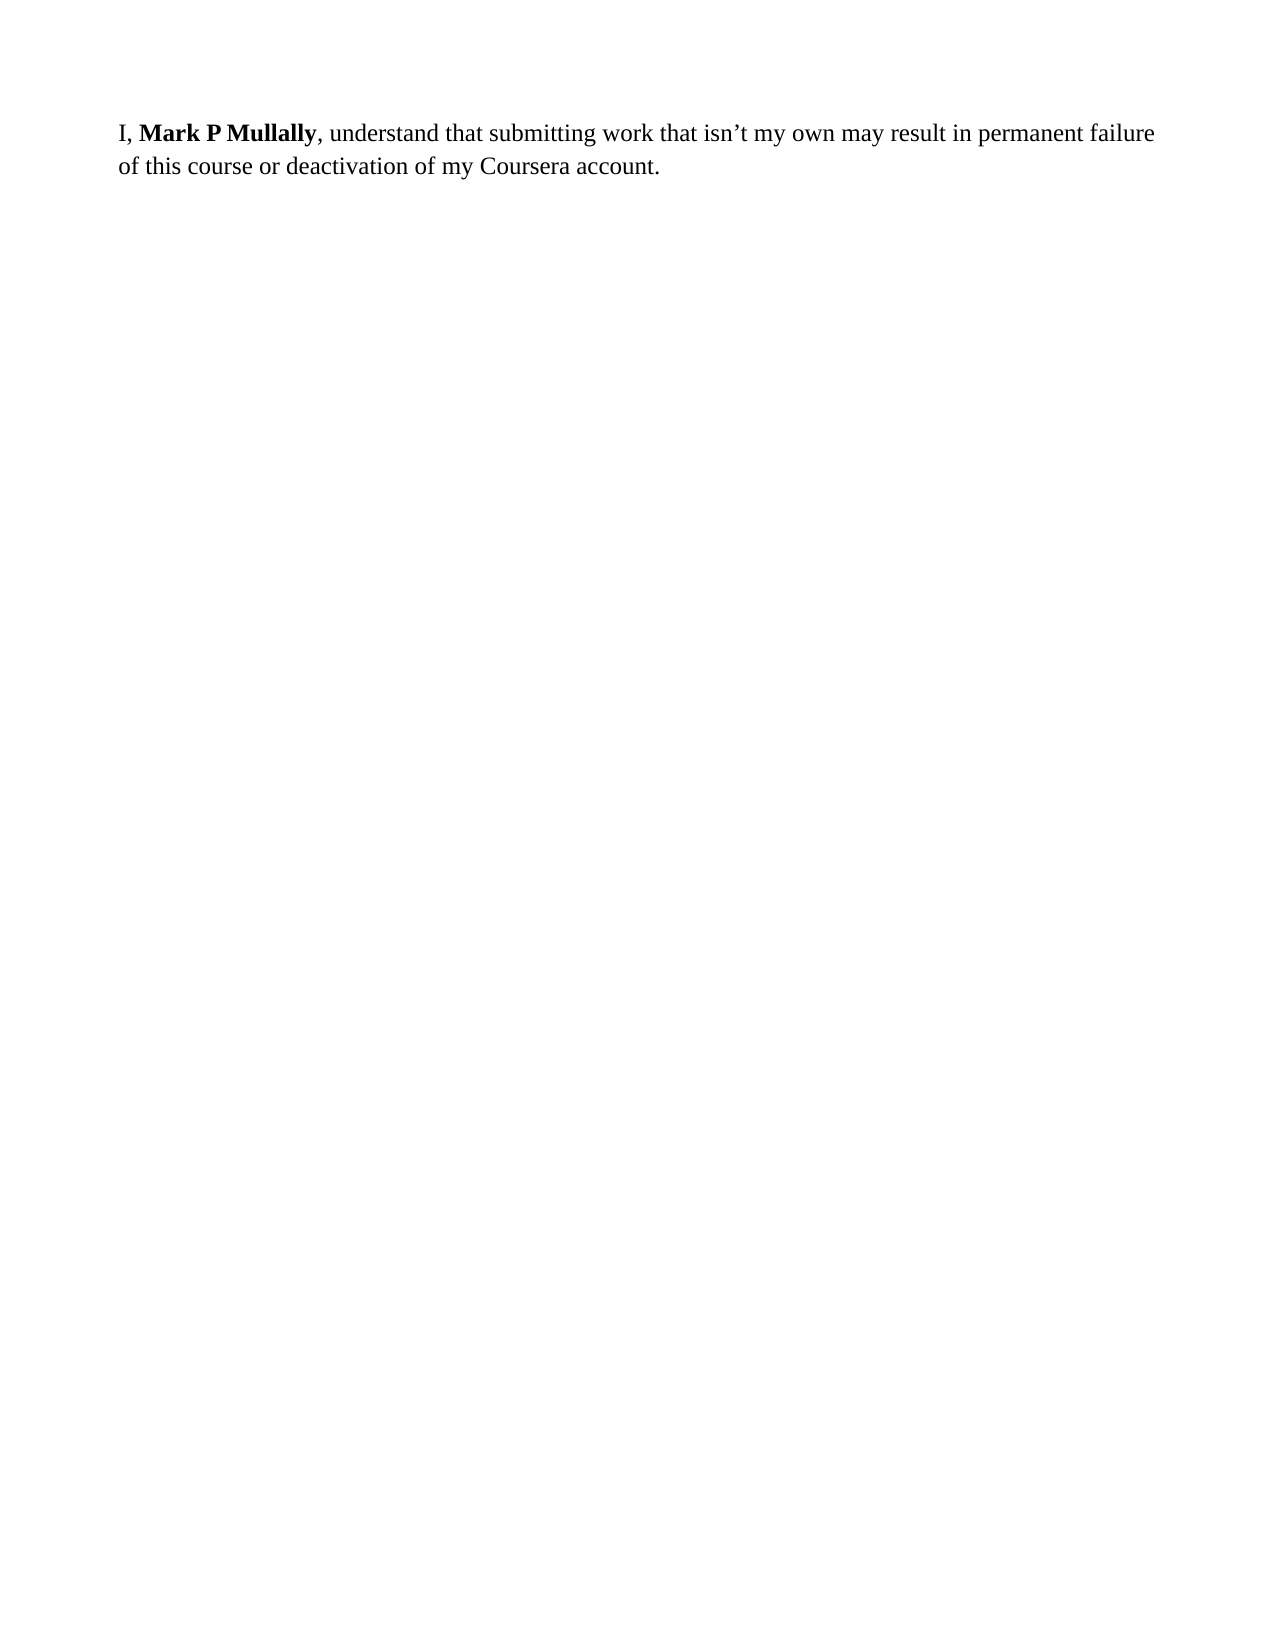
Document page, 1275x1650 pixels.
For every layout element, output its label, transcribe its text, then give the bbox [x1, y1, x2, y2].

text I, Mark P Mullally, understand that submitting work that isn’t my own may result in permanent failure of this course or deactivation of my Coursera account. [118, 118, 1157, 180]
